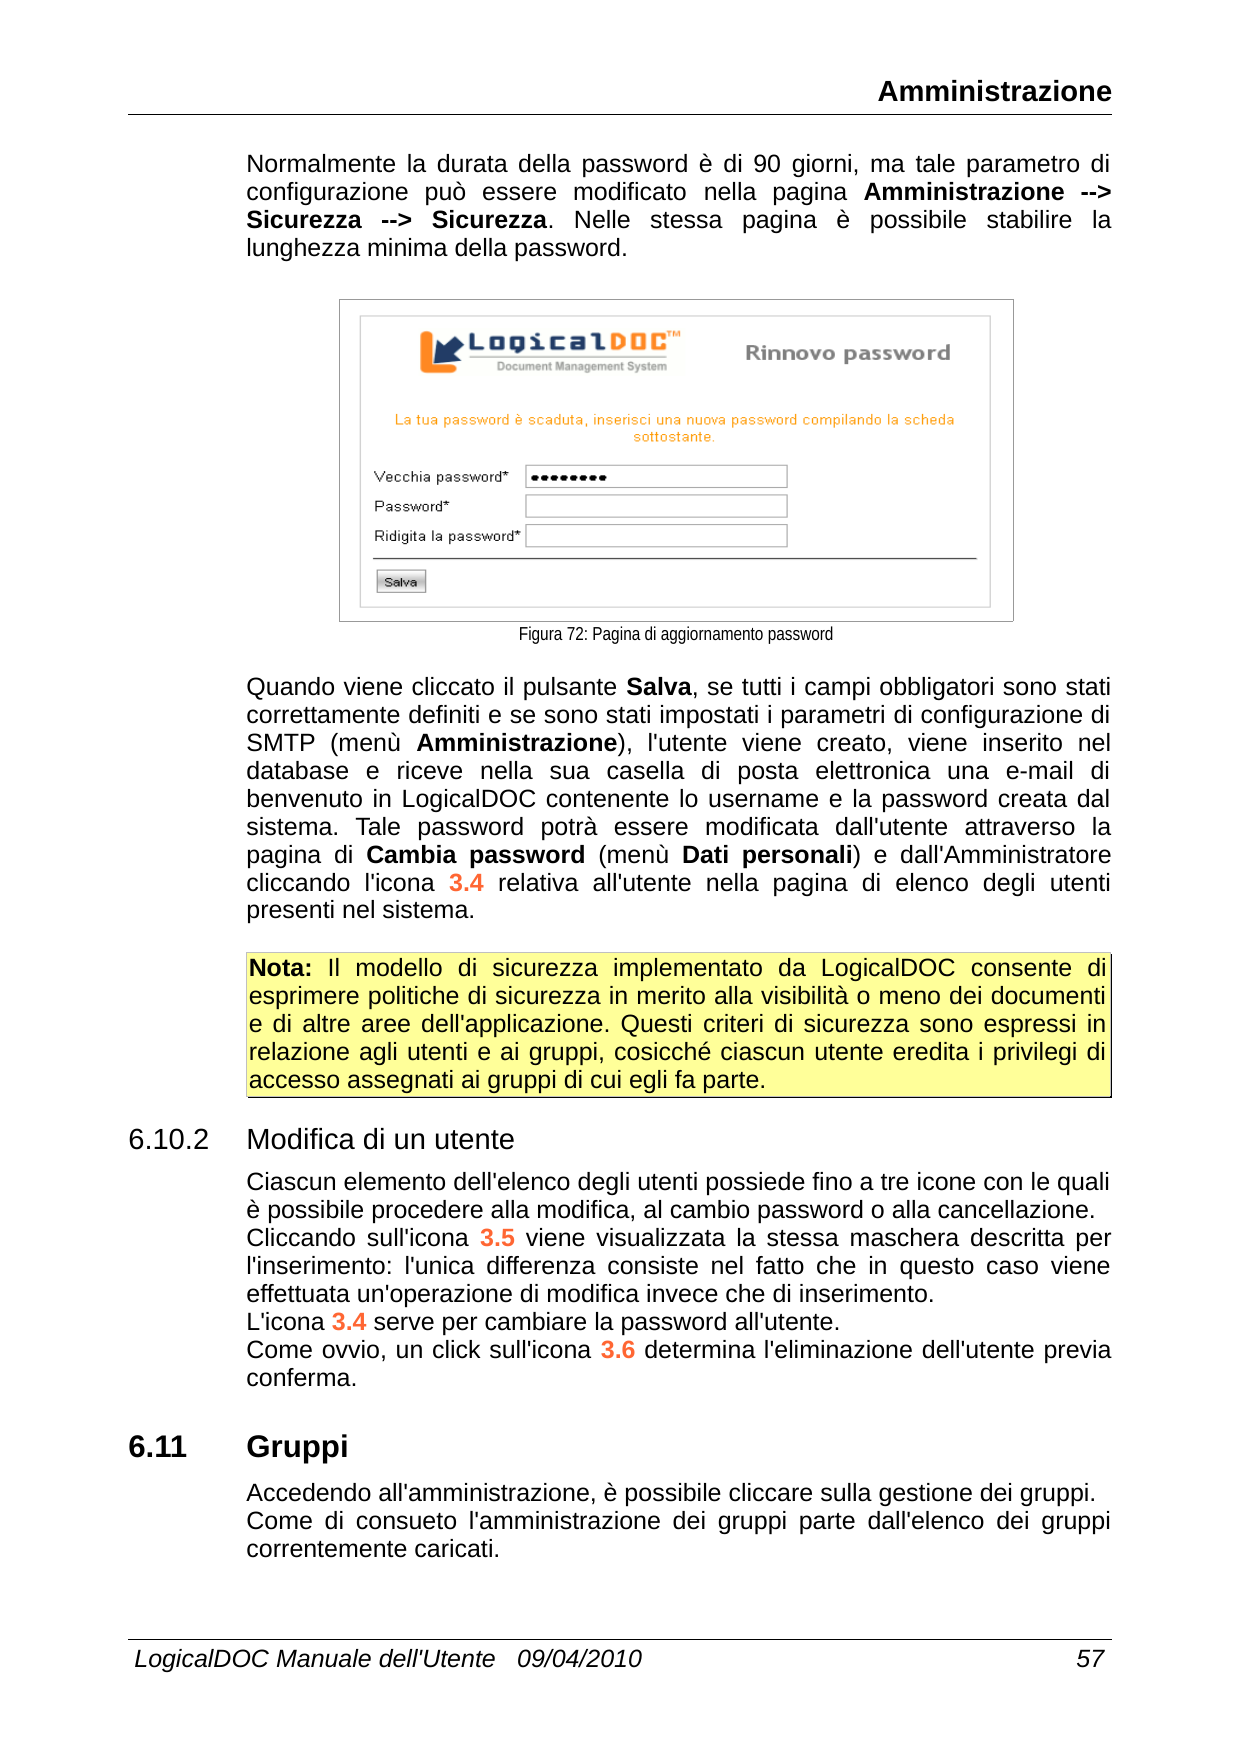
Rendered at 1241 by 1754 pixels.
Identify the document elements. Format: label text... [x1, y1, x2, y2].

text Come di consueto l'amministrazione dei gruppi parte dall'elenco dei gruppi correntemente caricati. [246, 1507, 1112, 1563]
text Cliccando sull'icona 3.5 viene visualizzata la stessa maschera descritta per l'inserimento: l'unica differenza consiste nel fatto che in questo caso viene effettuata un'operazione di modifica invece che di inserimento. [246, 1224, 1112, 1308]
text Ciascun elemento dell'elenco degli utenti possiede fino a tre icone con le quali è possibile procedere alla modifica, al cambio password o alla cancellazione. [246, 1168, 1112, 1224]
text L'icona 3.4 serve per cambiare la password all'utente. [246, 1308, 1112, 1336]
subtitle Gruppi [128, 1429, 1112, 1464]
subtitle Modifica di un utente [128, 1123, 1112, 1156]
text Normalmente la durata della password è di 90 giorni, ma tale parametro di configurazione può essere modificato nella pagina Amministrazione --> Sicurezza --> Sicurezza. Nelle stessa pagina è possibile stabilire la lunghezza minima della password. [246, 150, 1112, 262]
text Nota: Il modello di sicurezza implementato da LogicalDOC consente di esprimere politiche di sicurezza in merito alla visibilità o meno dei documenti e di altre aree dell'applicazione. Questi criteri di sicurezza sono espressi in relazione agli utenti e ai gruppi, cosicché ciascun utente eredita i privilegi di accesso assegnati ai gruppi di cui egli fa parte. [247, 953, 1110, 1096]
text Accedendo all'amministrazione, è possibile cliccare sulla gestione dei gruppi. [246, 1479, 1112, 1507]
text Figura 72: Pagina di aggiornamento password [339, 622, 1013, 644]
text Quando viene cliccato il pulsante Salva, se tutti i campi obbligatori sono stati correttamente definiti e se sono stati impostati i parametri di configurazione di SMTP (menù Amministrazione), l'utente viene creato, viene inserito nel database e riceve nella sua casella di posta elettronica una e-mail di benvenuto in LogicalDOC contenente lo username e la password creata dal sistema. Tale password potrà essere modificata dall'utente attraverso la pagina di Cambia password (menù Dati personali) e dall'Amministratore cliccando l'icona 3.4 relativa all'utente nella pagina di elenco degli utenti presenti nel sistema. [246, 262, 1112, 924]
text Come ovvio, un click sull'icona 3.6 determina l'eliminazione dell'utente previa conferma. [246, 1336, 1112, 1391]
